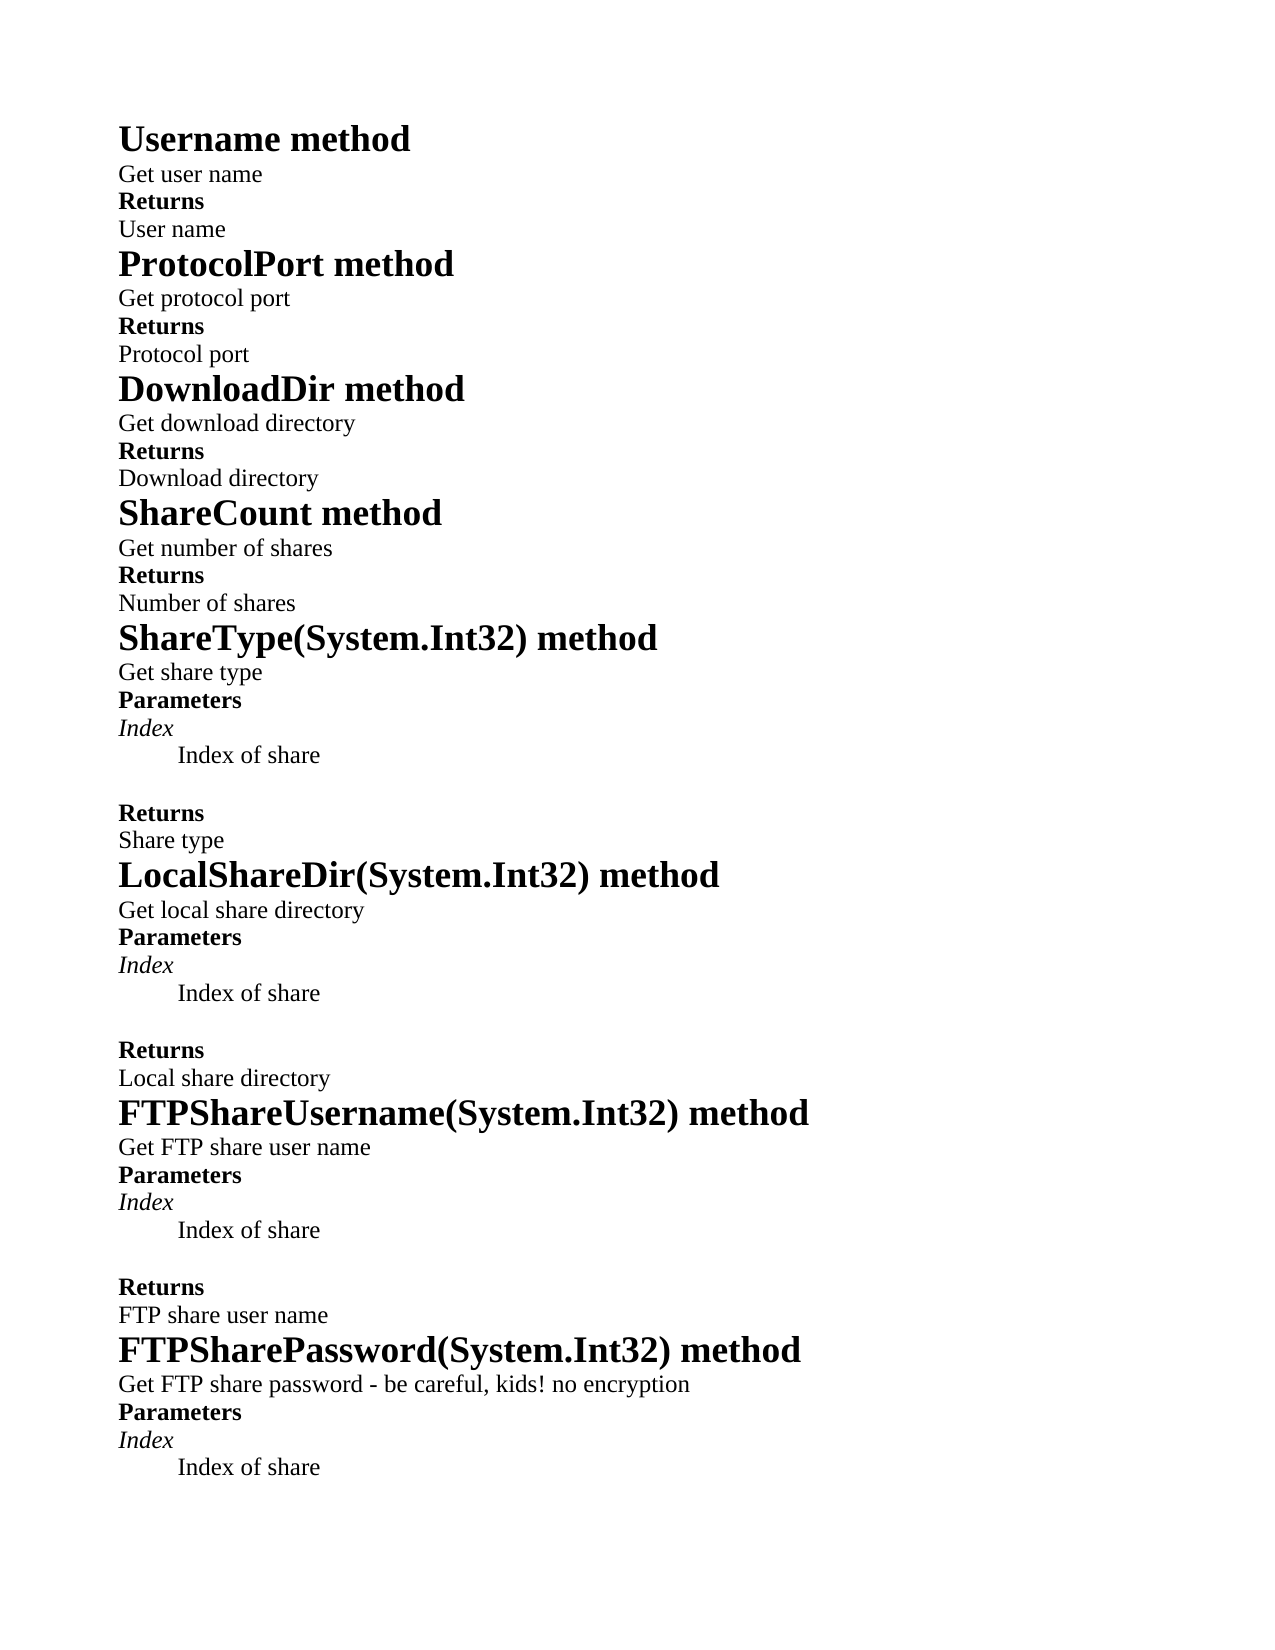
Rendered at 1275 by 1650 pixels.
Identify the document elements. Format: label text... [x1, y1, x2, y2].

subtitle Index [118, 1426, 1157, 1453]
subtitle Returns [118, 561, 1157, 589]
subtitle Index [118, 951, 1157, 979]
subtitle Returns [118, 799, 1157, 826]
subtitle ShareType(System.Int32) method [118, 617, 1157, 658]
subtitle FTPShareUsername(System.Int32) method [118, 1091, 1157, 1133]
subtitle FTPSharePassword(System.Int32) method [118, 1329, 1157, 1370]
text Get number of shares [118, 534, 1157, 561]
subtitle Returns [118, 437, 1157, 464]
subtitle Index [118, 1188, 1157, 1216]
text Share type [118, 826, 1157, 854]
text Get user name [118, 160, 1157, 187]
text Get FTP share password - be careful, kids! no encryption [118, 1370, 1157, 1398]
text Get FTP share user name [118, 1133, 1157, 1161]
text Get download directory [118, 409, 1157, 437]
text Get protocol port [118, 284, 1157, 312]
list Index of share [177, 979, 1157, 1007]
subtitle Parameters [118, 1161, 1157, 1188]
text Download directory [118, 464, 1157, 492]
subtitle Parameters [118, 686, 1157, 714]
subtitle LocalShareDir(System.Int32) method [118, 854, 1157, 896]
text Protocol port [118, 340, 1157, 367]
subtitle ShareCount method [118, 492, 1157, 534]
subtitle ProtocolPort method [118, 243, 1157, 284]
subtitle Returns [118, 312, 1157, 340]
text User name [118, 215, 1157, 243]
subtitle Username method [118, 118, 1157, 160]
text Get local share directory [118, 896, 1157, 923]
subtitle DownloadDir method [118, 367, 1157, 409]
text Number of shares [118, 589, 1157, 617]
subtitle Parameters [118, 923, 1157, 951]
list Index of share [177, 1453, 1157, 1481]
text FTP share user name [118, 1301, 1157, 1329]
subtitle Returns [118, 1036, 1157, 1064]
subtitle Returns [118, 187, 1157, 215]
subtitle Index [118, 714, 1157, 742]
text Local share directory [118, 1064, 1157, 1091]
text Get share type [118, 658, 1157, 686]
list Index of share [177, 1216, 1157, 1244]
subtitle Parameters [118, 1398, 1157, 1426]
list Index of share [177, 742, 1157, 769]
subtitle Returns [118, 1273, 1157, 1301]
